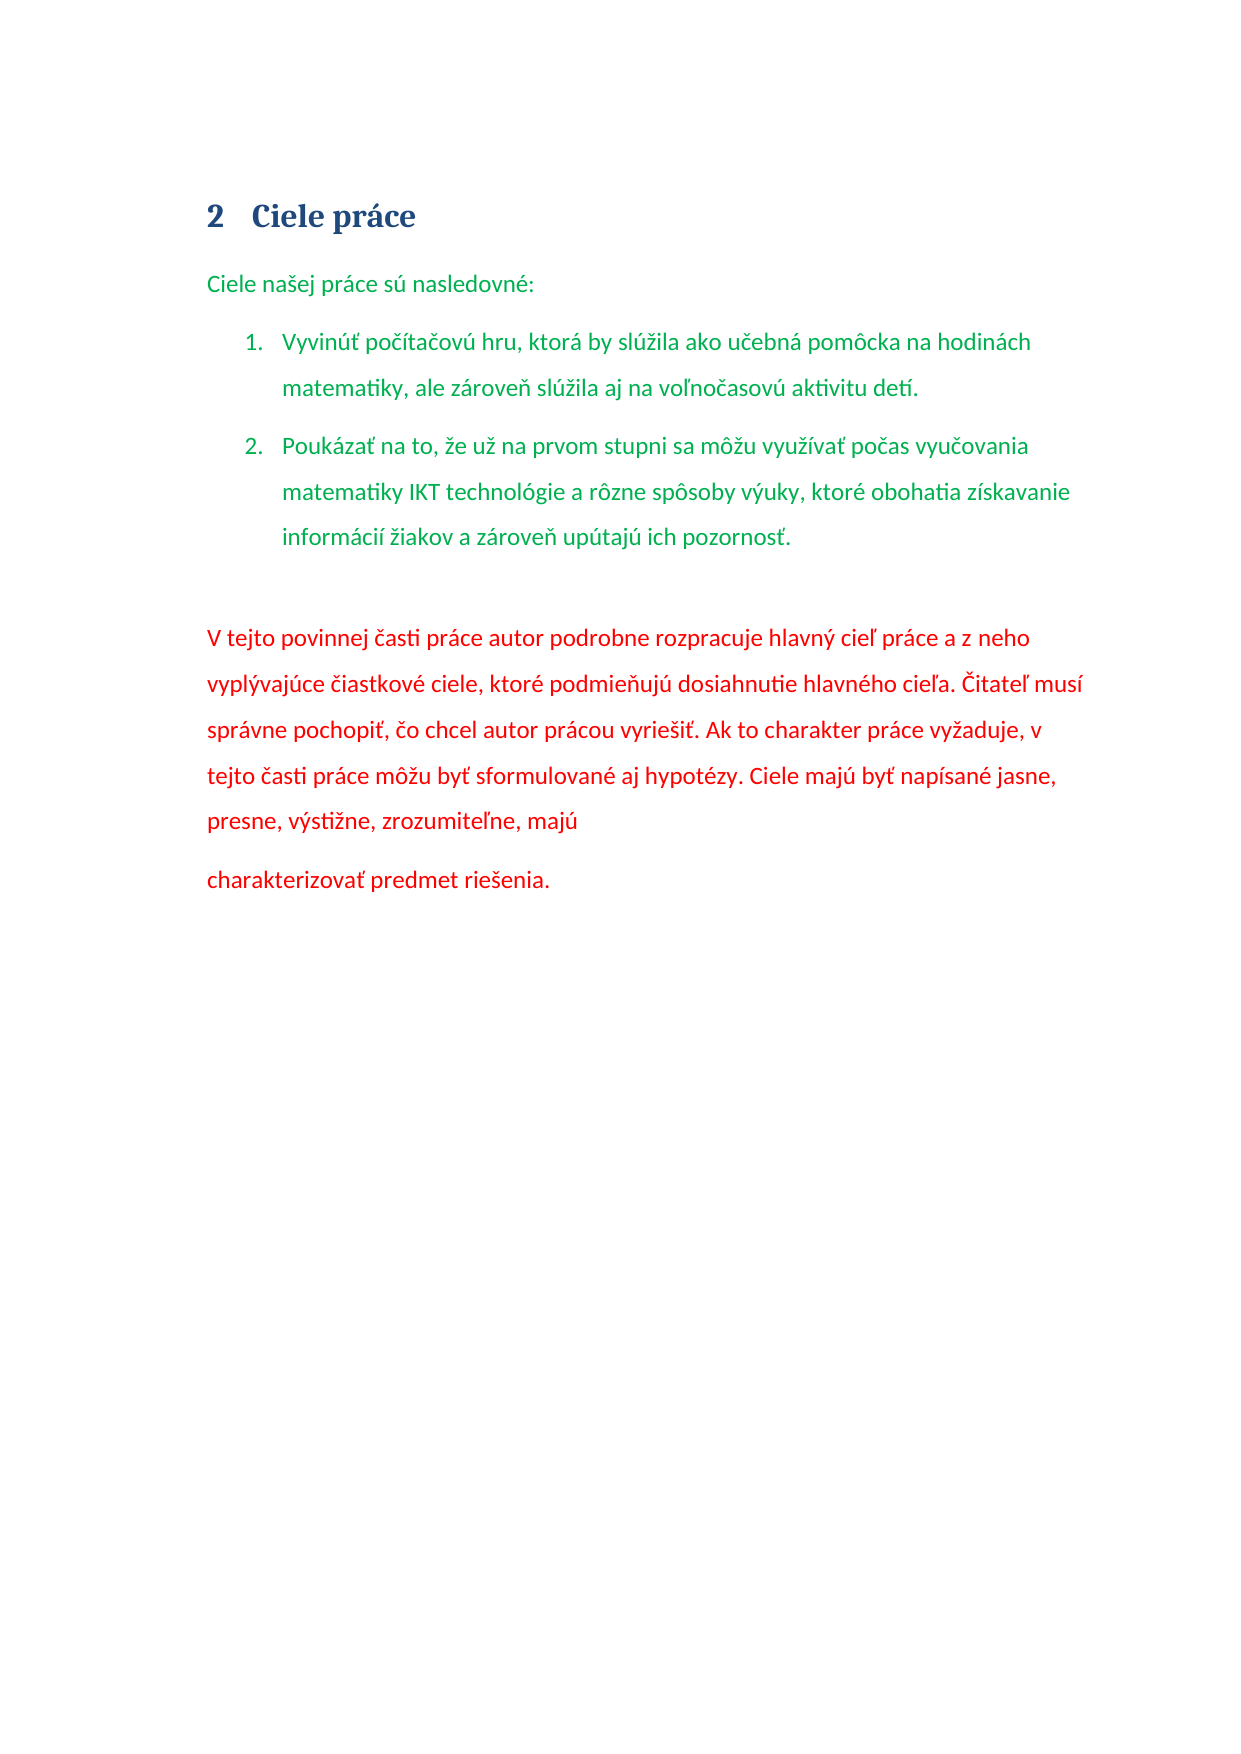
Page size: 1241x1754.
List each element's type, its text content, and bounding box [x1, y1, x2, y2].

text Ciele našej práce sú nasledovné: [207, 268, 1092, 298]
text charakterizovať predmet riešenia. [207, 864, 1092, 894]
text V tejto povinnej časti práce autor podrobne rozpracuje hlavný cieľ práce a z neho vyplývajúce čiastkové ciele, ktoré podmieňujú dosiahnutie hlavného cieľa. Čitateľ musí správne pochopiť, čo chcel autor prácou vyriešiť. Ak to charakter práce vyžaduje, v tejto časti práce môžu byť sformulované aj hypotézy. Ciele majú byť napísané jasne, presne, výstižne, zrozumiteľne, majú [207, 623, 1092, 836]
list Vyvinúť počítačovú hru, ktorá by slúžila ako učebná pomôcka na hodinách matematiky, ale zároveň slúžila aj na voľnočasovú aktivitu detí. [244, 326, 1092, 402]
list Poukázať na to, že už na prvom stupni sa môžu využívať počas vyučovania matematiky IKT technológie a rôzne spôsoby výuky, ktoré obohatia získavanie informácií žiakov a zároveň upútajú ich pozornosť. [244, 430, 1092, 552]
subtitle Ciele práce [207, 198, 1092, 236]
